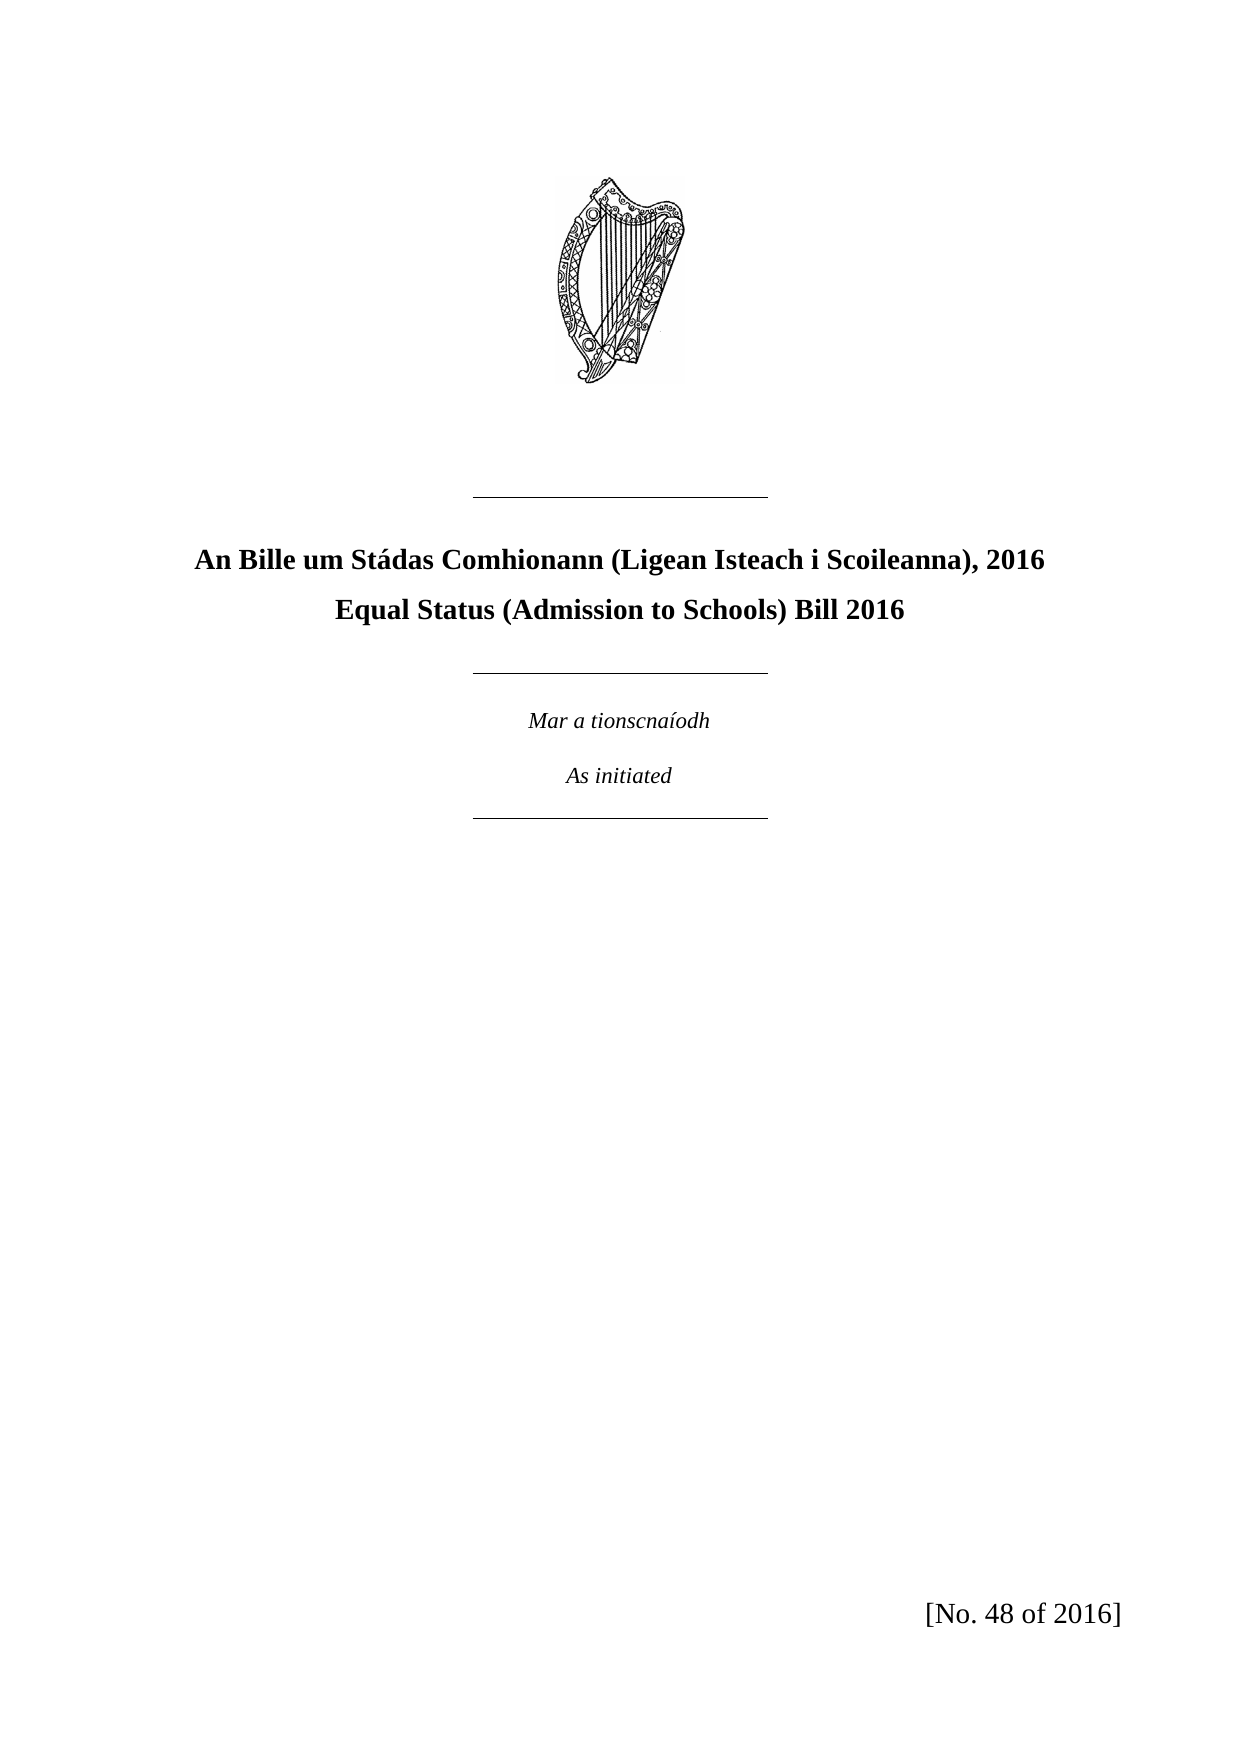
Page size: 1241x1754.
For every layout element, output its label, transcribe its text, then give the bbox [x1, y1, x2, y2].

title An Bille um Stádas Comhionann (Ligean Isteach i Scoileanna), 2016 [118, 544, 1122, 576]
text Mar a tionscnaíodh [118, 708, 1122, 734]
text As initiated [118, 763, 1122, 789]
picture [220, 169, 1021, 391]
title Equal Status (Admission to Schools) Bill 2016 [118, 594, 1122, 626]
